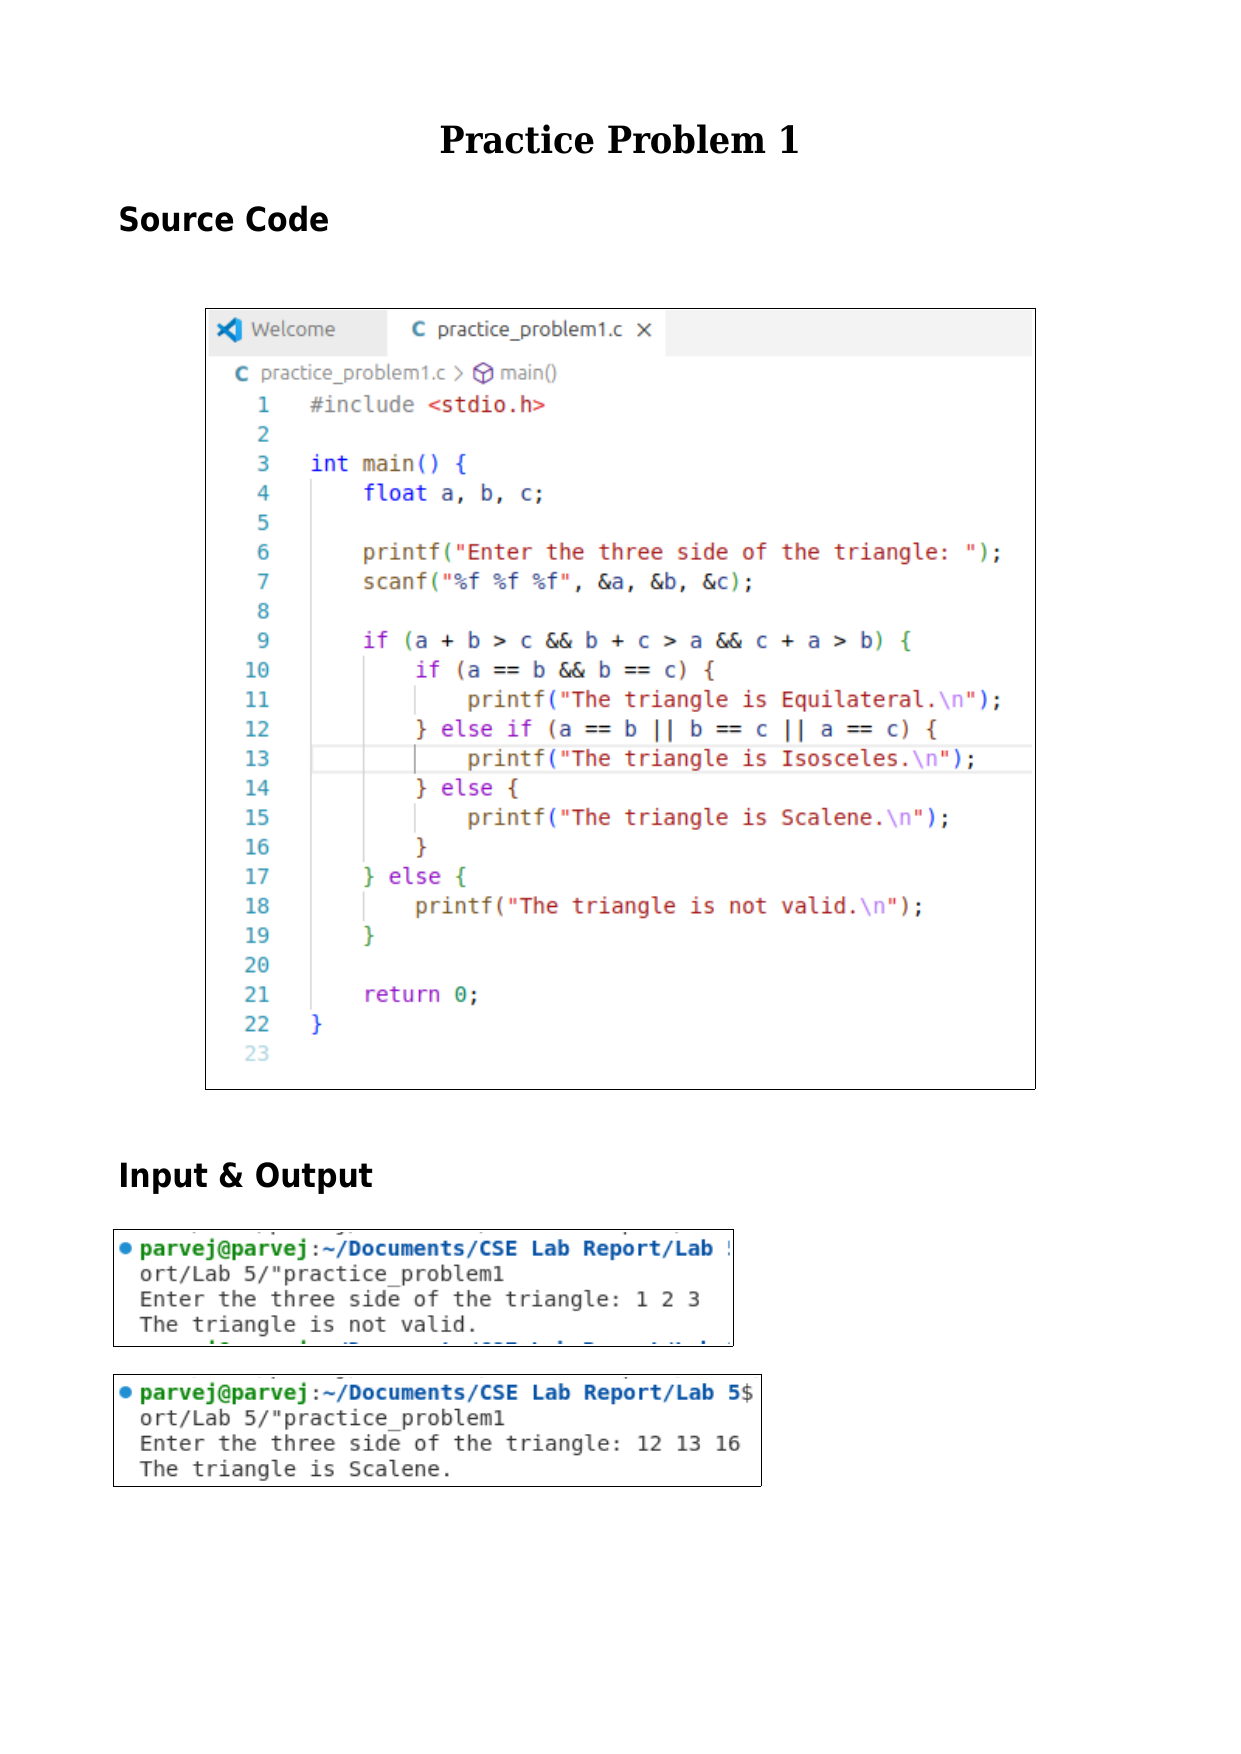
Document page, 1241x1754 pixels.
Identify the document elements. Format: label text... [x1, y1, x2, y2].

text Source Code [118, 201, 1122, 239]
picture [115, 1232, 730, 1344]
text Input & Output [118, 1156, 1122, 1195]
picture [116, 1377, 759, 1484]
picture [208, 310, 1032, 1086]
text Practice Problem 1 [118, 118, 1122, 162]
